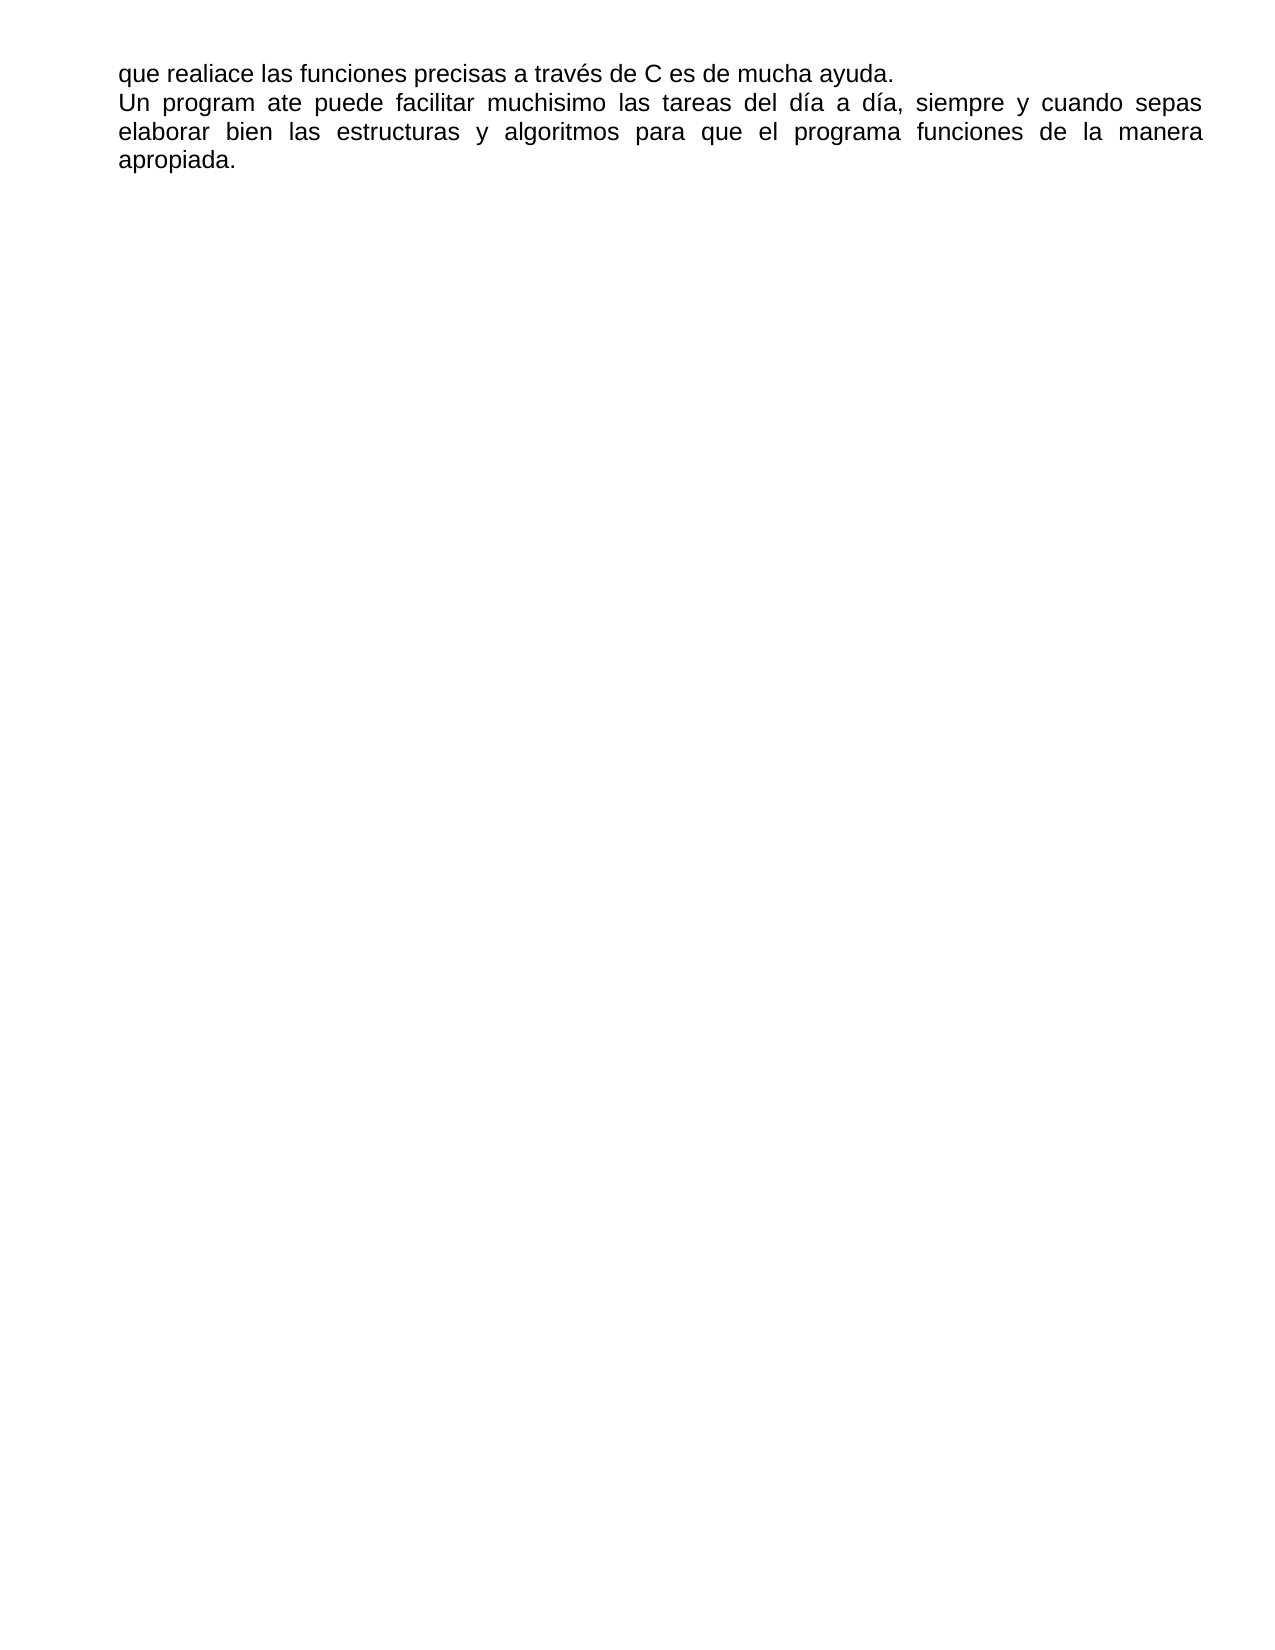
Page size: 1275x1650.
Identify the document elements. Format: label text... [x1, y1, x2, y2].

text que realiace las funciones precisas a través de C es de mucha ayuda. [118, 59, 1205, 88]
text Un program ate puede facilitar muchisimo las tareas del día a día, siempre y cuando sepas elaborar bien las estructuras y algoritmos para que el programa funciones de la manera apropiada. [118, 88, 1205, 174]
